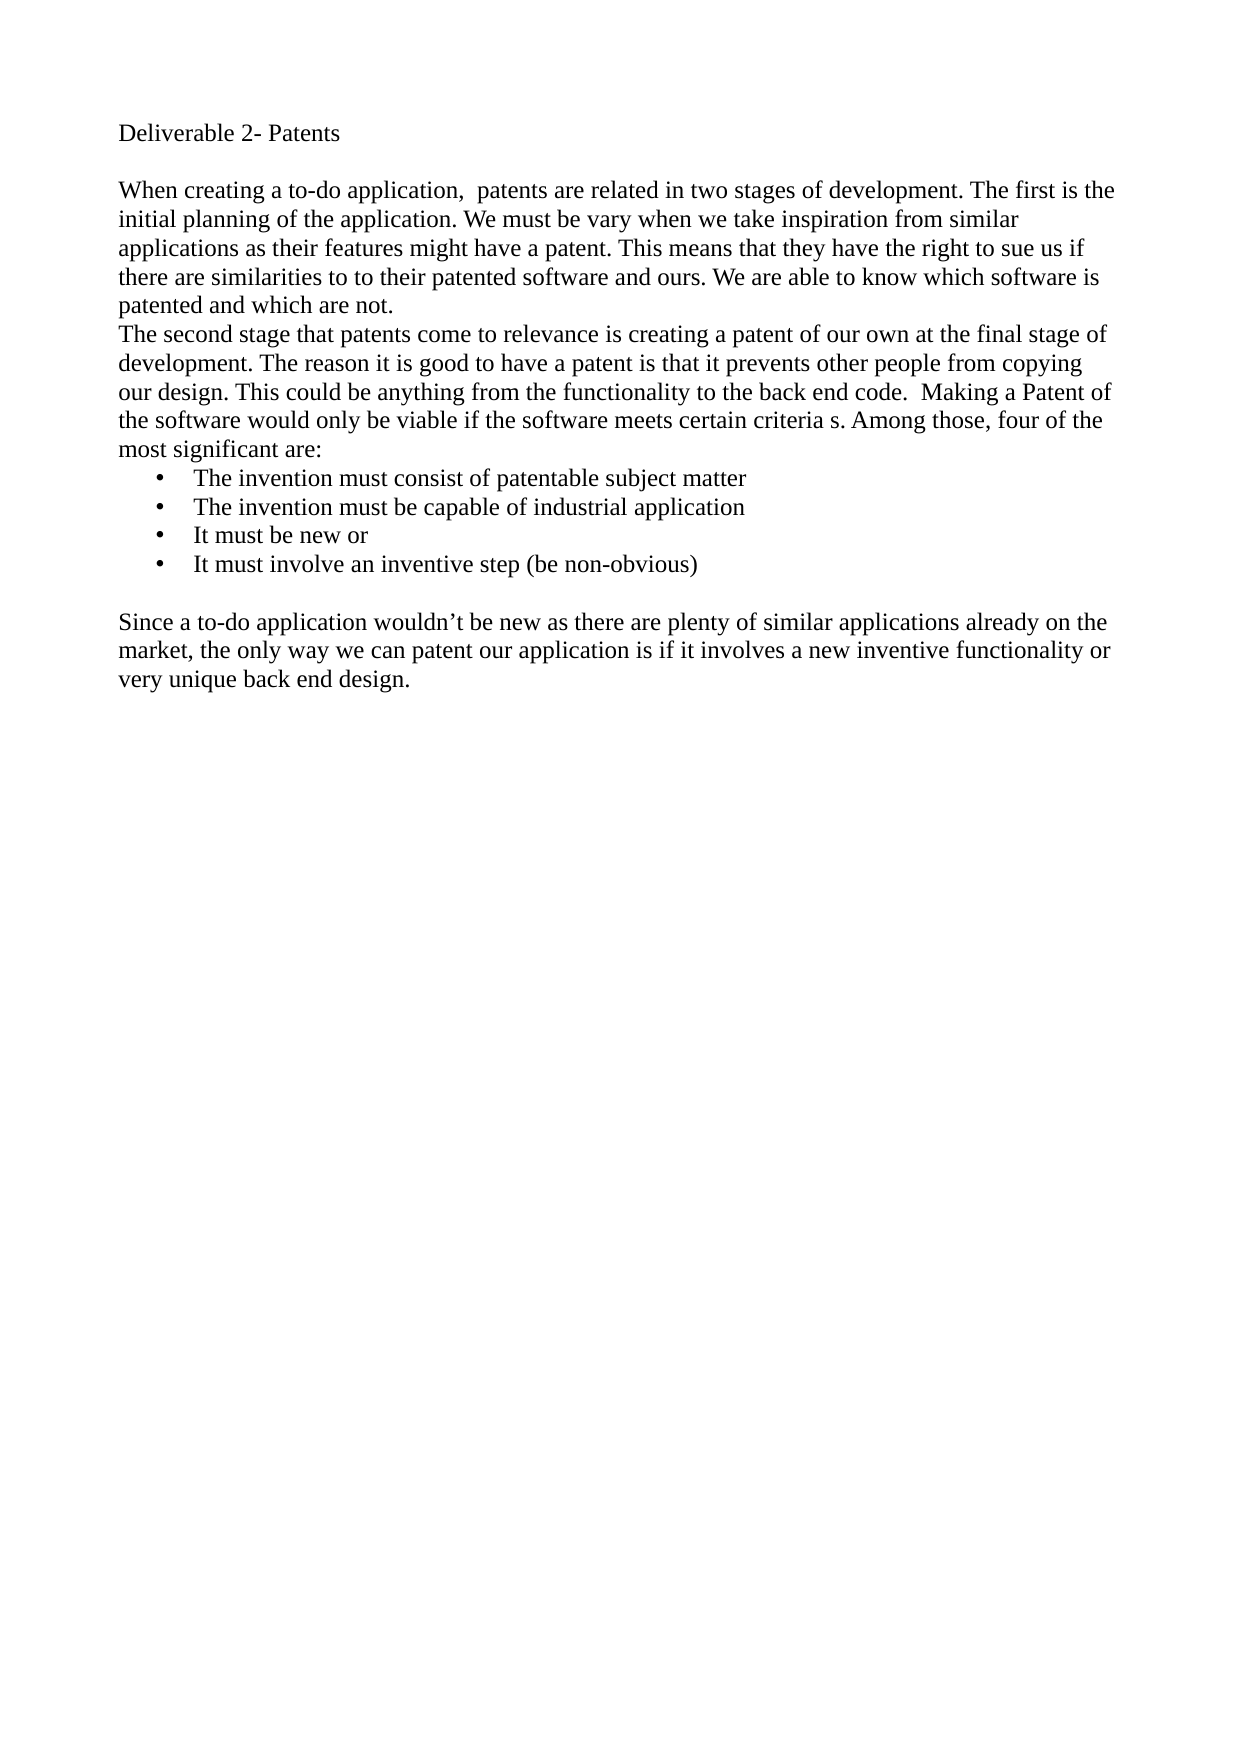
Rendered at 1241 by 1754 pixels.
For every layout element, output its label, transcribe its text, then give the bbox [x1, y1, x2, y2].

list It must be new or [156, 521, 1122, 549]
list It must involve an inventive step (be non-obvious) [156, 549, 1122, 578]
list The invention must consist of patentable subject matter [156, 463, 1122, 492]
text Deliverable 2- Patents [118, 118, 1122, 147]
text When creating a to-do application, patents are related in two stages of development. The first is the initial planning of the application. We must be vary when we take inspiration from similar applications as their features might have a patent. This means that they have the right to sue us if there are similarities to to their patented software and ours. We are able to know which software is patented and which are not. [118, 176, 1122, 319]
list The invention must be capable of industrial application [156, 492, 1122, 521]
text Since a to-do application wouldn’t be new as there are plenty of similar applications already on the market, the only way we can patent our application is if it involves a new inventive functionality or very unique back end design. [118, 607, 1122, 693]
text The second stage that patents come to relevance is creating a patent of our own at the final stage of development. The reason it is good to have a patent is that it prevents other people from copying our design. This could be anything from the functionality to the back end code. Making a Patent of the software would only be viable if the software meets certain criteria s. Among those, four of the most significant are: [118, 319, 1122, 463]
